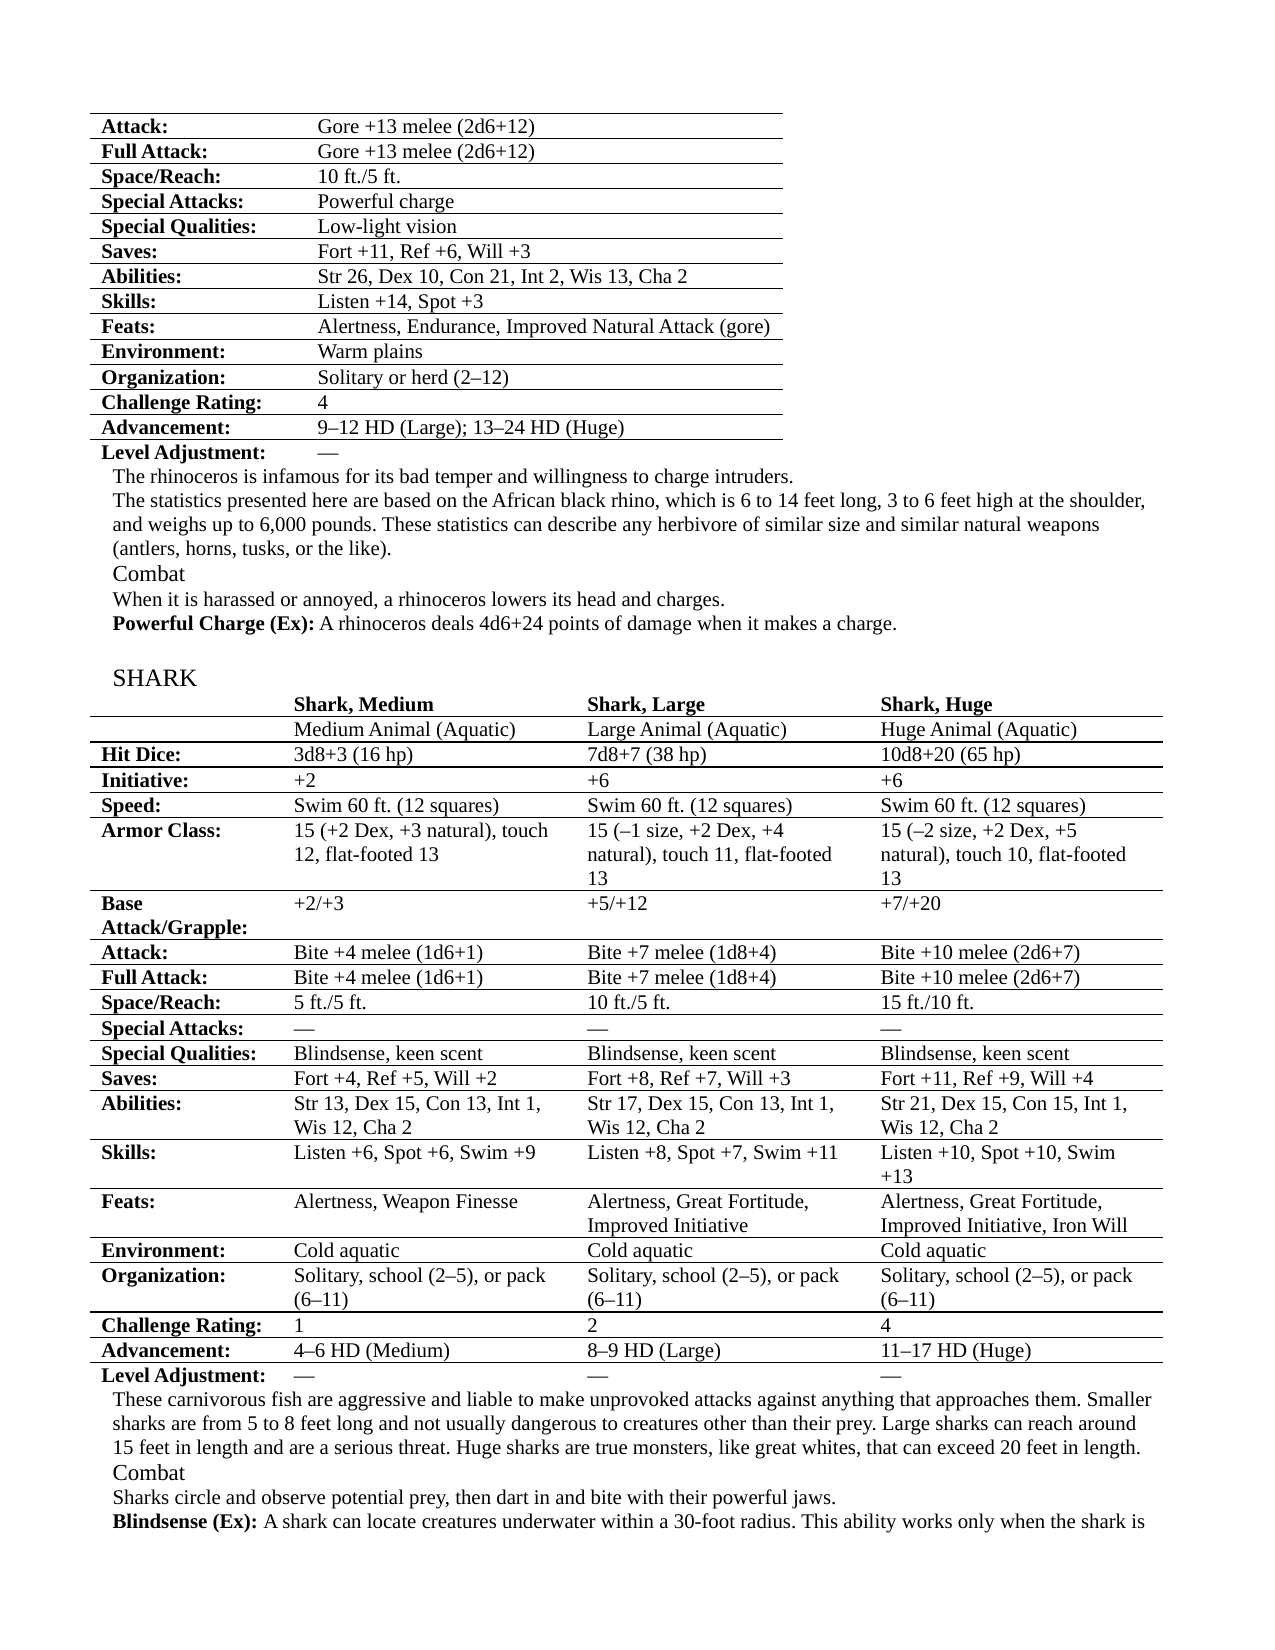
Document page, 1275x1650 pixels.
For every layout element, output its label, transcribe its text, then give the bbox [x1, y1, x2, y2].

table_cell — [283, 1363, 576, 1387]
table_cell Space/Reach: [90, 164, 306, 188]
table_cell 9–12 HD (Large); 13–24 HD (Huge) [306, 415, 783, 439]
text The rhinoceros is infamous for its bad temper and willingness to charge intruders. [112, 464, 1162, 488]
table_cell Special Qualities: [90, 214, 306, 238]
table_cell Str 21, Dex 15, Con 15, Int 1, Wis 12, Cha 2 [869, 1091, 1162, 1139]
table_cell Abilities: [90, 1091, 282, 1139]
table_cell Gore +13 melee (2d6+12) [306, 114, 783, 138]
table_cell Environment: [90, 340, 306, 363]
table_cell Saves: [90, 1066, 282, 1090]
table_cell Challenge Rating: [90, 1313, 282, 1337]
text Sharks circle and observe potential prey, then dart in and bite with their powerful jaws. [112, 1485, 1162, 1509]
table_cell Bite +10 melee (2d6+7) [869, 940, 1162, 964]
table_cell Swim 60 ft. (12 squares) [869, 793, 1162, 817]
table_cell Solitary, school (2–5), or pack (6–11) [283, 1263, 576, 1311]
table_cell [90, 717, 282, 741]
table_cell +6 [576, 768, 869, 792]
table_cell Level Adjustment: [90, 1363, 282, 1387]
table_cell +2/+3 [283, 891, 576, 939]
table_cell 10 ft./5 ft. [306, 164, 783, 188]
table_cell Special Attacks: [90, 189, 306, 213]
table_cell 4 [869, 1313, 1162, 1337]
table_cell +6 [869, 768, 1162, 792]
table_cell Medium Animal (Aquatic) [283, 717, 576, 741]
table_cell — [869, 1363, 1162, 1387]
table_cell Attack: [90, 114, 306, 138]
table_cell Bite +4 melee (1d6+1) [283, 965, 576, 989]
table_cell Gore +13 melee (2d6+12) [306, 139, 783, 163]
table_cell Solitary or herd (2–12) [306, 365, 783, 389]
table_cell Level Adjustment: [90, 440, 306, 464]
table_cell Fort +11, Ref +6, Will +3 [306, 239, 783, 263]
table_cell — [306, 440, 783, 464]
table_cell Cold aquatic [283, 1238, 576, 1262]
table_cell Str 17, Dex 15, Con 13, Int 1, Wis 12, Cha 2 [576, 1091, 869, 1139]
table_cell Solitary, school (2–5), or pack (6–11) [576, 1263, 869, 1311]
table_cell — [869, 1015, 1162, 1039]
table_cell 7d8+7 (38 hp) [576, 743, 869, 766]
table_cell Initiative: [90, 768, 282, 792]
table_cell Bite +7 melee (1d8+4) [576, 940, 869, 964]
table_cell Hit Dice: [90, 743, 282, 766]
table_cell Space/Reach: [90, 990, 282, 1014]
text Blindsense (Ex): A shark can locate creatures underwater within a 30-foot radius. This ability works only when the shark is [112, 1509, 1162, 1533]
table_cell Attack: [90, 940, 282, 964]
table_header Shark, Medium [283, 692, 576, 716]
table_cell Blindsense, keen scent [283, 1041, 576, 1064]
table_header Shark, Large [576, 692, 869, 716]
text The statistics presented here are based on the African black rhino, which is 6 to 14 feet long, 3 to 6 feet high at the shoulder, and weighs up to 6,000 pounds. These statistics can describe any herbivore of similar size and similar natural weapons (antlers, horns, tusks, or the like). [112, 488, 1162, 560]
table_cell Swim 60 ft. (12 squares) [576, 793, 869, 817]
text Powerful Charge (Ex): A rhinoceros deals 4d6+24 points of damage when it makes a charge. [112, 611, 1162, 635]
table_cell Bite +4 melee (1d6+1) [283, 940, 576, 964]
table_cell +5/+12 [576, 891, 869, 939]
table_cell Cold aquatic [576, 1238, 869, 1262]
table_cell Bite +7 melee (1d8+4) [576, 965, 869, 989]
table_cell Listen +10, Spot +10, Swim +13 [869, 1140, 1162, 1188]
table_cell Swim 60 ft. (12 squares) [283, 793, 576, 817]
table_cell Speed: [90, 793, 282, 817]
table_cell Organization: [90, 1263, 282, 1311]
table_cell — [576, 1015, 869, 1039]
text These carnivorous fish are aggressive and liable to make unprovoked attacks against anything that approaches them. Smaller sharks are from 5 to 8 feet long and not usually dangerous to creatures other than their prey. Large sharks can reach around 15 feet in length and are a serious threat. Huge sharks are true monsters, like great whites, that can exceed 20 feet in length. [112, 1387, 1162, 1459]
table_cell Feats: [90, 1189, 282, 1237]
table_cell Cold aquatic [869, 1238, 1162, 1262]
table_cell Alertness, Endurance, Improved Natural Attack (gore) [306, 314, 783, 338]
table_cell Challenge Rating: [90, 390, 306, 414]
table_cell Skills: [90, 289, 306, 313]
table_cell Powerful charge [306, 189, 783, 213]
text When it is harassed or annoyed, a rhinoceros lowers its head and charges. [112, 587, 1162, 611]
table_cell Blindsense, keen scent [869, 1041, 1162, 1064]
table_cell Saves: [90, 239, 306, 263]
table_cell 15 ft./10 ft. [869, 990, 1162, 1014]
table_header Shark, Huge [869, 692, 1162, 716]
table_cell 15 (+2 Dex, +3 natural), touch 12, flat-footed 13 [283, 818, 576, 890]
text Combat [112, 560, 1162, 587]
table_cell Fort +11, Ref +9, Will +4 [869, 1066, 1162, 1090]
table_cell Solitary, school (2–5), or pack (6–11) [869, 1263, 1162, 1311]
table_cell Alertness, Great Fortitude, Improved Initiative [576, 1189, 869, 1237]
table_cell +2 [283, 768, 576, 792]
table_cell Huge Animal (Aquatic) [869, 717, 1162, 741]
table_cell 10 ft./5 ft. [576, 990, 869, 1014]
table_cell Listen +14, Spot +3 [306, 289, 783, 313]
table_cell Base Attack/Grapple: [90, 891, 282, 939]
table_cell Advancement: [90, 1338, 282, 1362]
table_cell Listen +8, Spot +7, Swim +11 [576, 1140, 869, 1188]
table_cell Fort +8, Ref +7, Will +3 [576, 1066, 869, 1090]
table_cell — [283, 1015, 576, 1039]
table_cell Alertness, Weapon Finesse [283, 1189, 576, 1237]
table_cell Special Qualities: [90, 1041, 282, 1064]
table_cell Blindsense, keen scent [576, 1041, 869, 1064]
table_cell Feats: [90, 314, 306, 338]
table_cell 5 ft./5 ft. [283, 990, 576, 1014]
table_cell Str 26, Dex 10, Con 21, Int 2, Wis 13, Cha 2 [306, 264, 783, 288]
table_cell Special Attacks: [90, 1015, 282, 1039]
table_cell Large Animal (Aquatic) [576, 717, 869, 741]
table_cell Bite +10 melee (2d6+7) [869, 965, 1162, 989]
table_cell Full Attack: [90, 965, 282, 989]
text Combat [112, 1459, 1162, 1485]
table_cell Fort +4, Ref +5, Will +2 [283, 1066, 576, 1090]
table_cell Organization: [90, 365, 306, 389]
table_cell Armor Class: [90, 818, 282, 890]
table_cell Low-light vision [306, 214, 783, 238]
table_cell Skills: [90, 1140, 282, 1188]
table_cell 11–17 HD (Huge) [869, 1338, 1162, 1362]
table_cell Str 13, Dex 15, Con 13, Int 1, Wis 12, Cha 2 [283, 1091, 576, 1139]
table_cell 10d8+20 (65 hp) [869, 743, 1162, 766]
table_cell 15 (–1 size, +2 Dex, +4 natural), touch 11, flat-footed 13 [576, 818, 869, 890]
table_cell — [576, 1363, 869, 1387]
table_cell 2 [576, 1313, 869, 1337]
table_header [90, 692, 282, 716]
table_cell 15 (–2 size, +2 Dex, +5 natural), touch 10, flat-footed 13 [869, 818, 1162, 890]
table_cell Full Attack: [90, 139, 306, 163]
table_cell Abilities: [90, 264, 306, 288]
table_cell 8–9 HD (Large) [576, 1338, 869, 1362]
table_cell 3d8+3 (16 hp) [283, 743, 576, 766]
text SHARK [112, 663, 1162, 692]
table_cell Alertness, Great Fortitude, Improved Initiative, Iron Will [869, 1189, 1162, 1237]
table_cell Listen +6, Spot +6, Swim +9 [283, 1140, 576, 1188]
table_cell Warm plains [306, 340, 783, 363]
table_cell 4 [306, 390, 783, 414]
table_cell Environment: [90, 1238, 282, 1262]
table_cell 1 [283, 1313, 576, 1337]
table_cell +7/+20 [869, 891, 1162, 939]
table_cell Advancement: [90, 415, 306, 439]
table_cell 4–6 HD (Medium) [283, 1338, 576, 1362]
